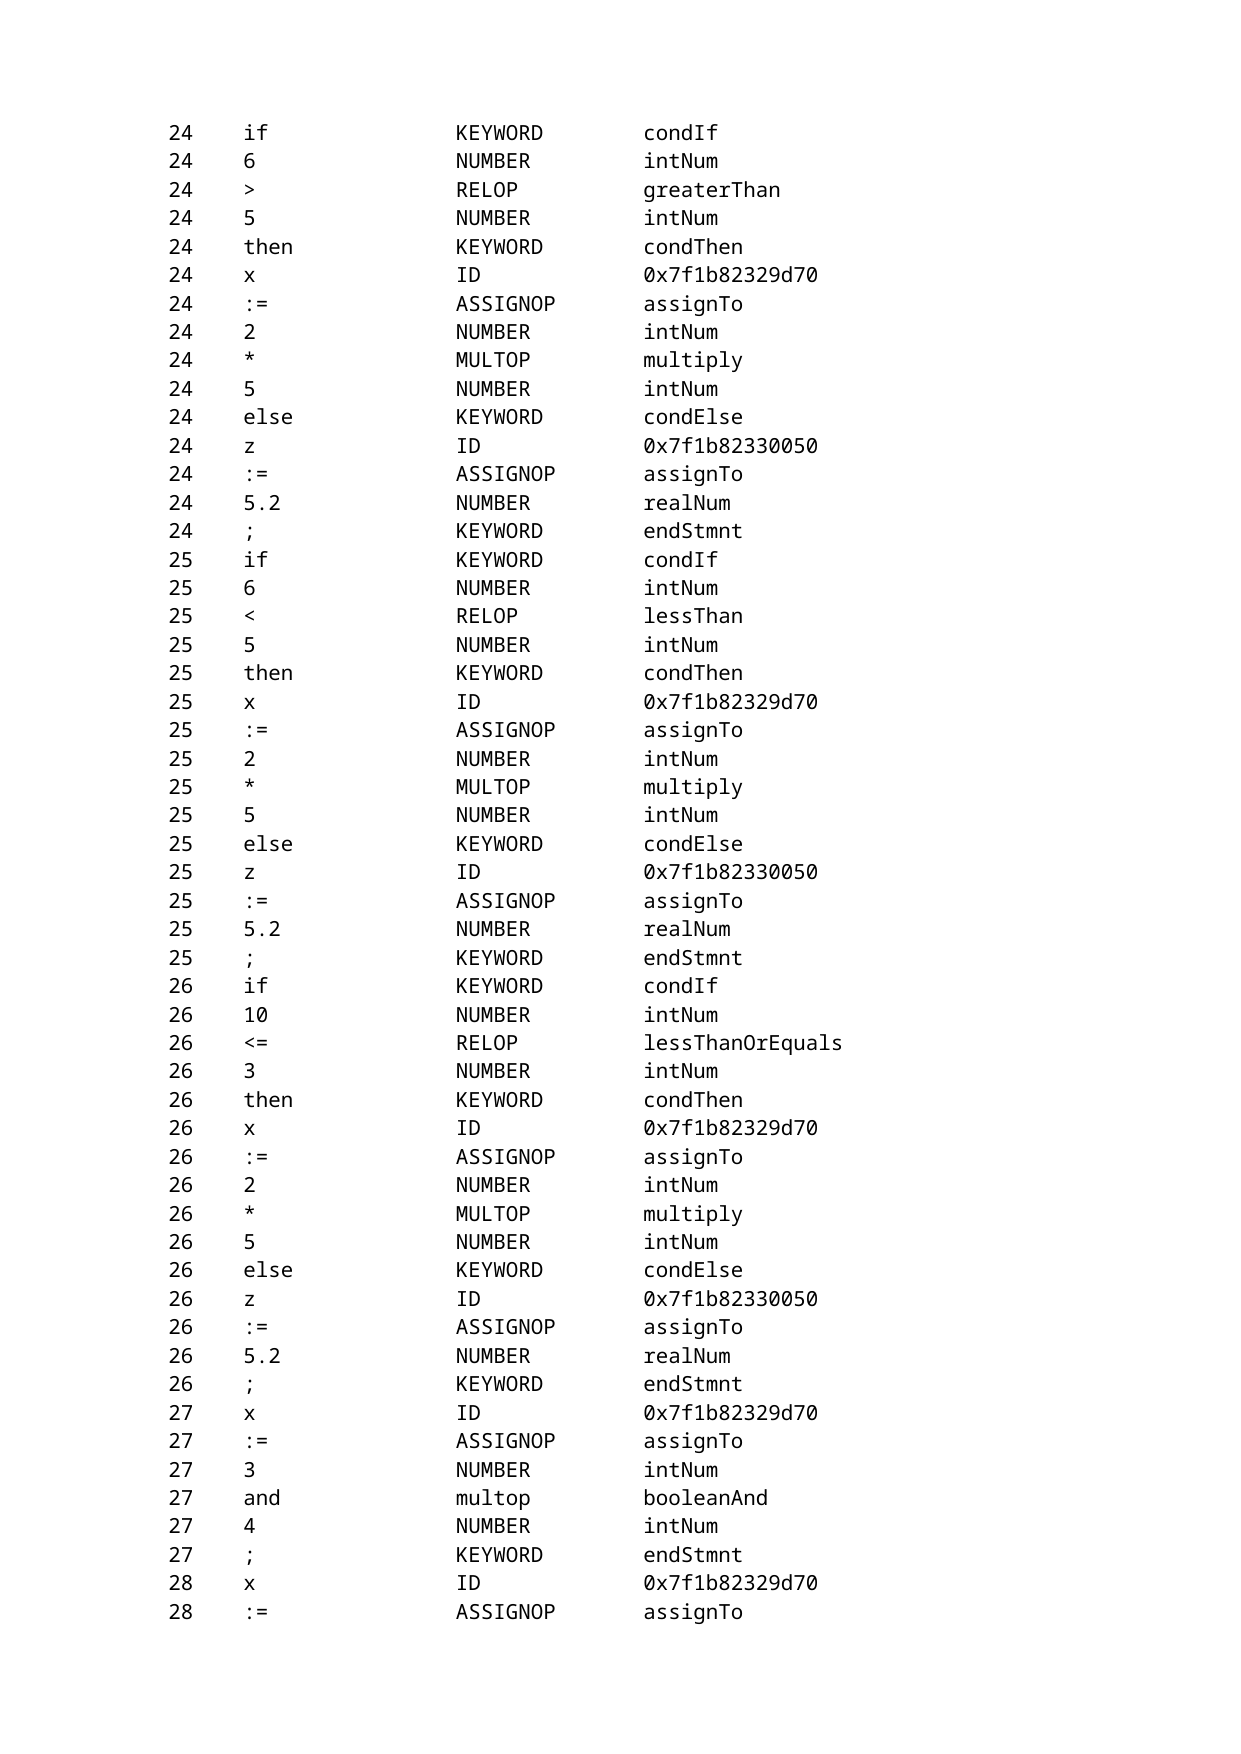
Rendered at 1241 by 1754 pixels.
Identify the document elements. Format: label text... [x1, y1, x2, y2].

text 25 if KEYWORD condIf [118, 545, 1122, 573]
text 25 2 NUMBER intNum [118, 744, 1122, 772]
text 27 x ID 0x7f1b82329d70 [118, 1398, 1122, 1426]
text 24 then KEYWORD condThen [118, 232, 1122, 260]
text 25 z ID 0x7f1b82330050 [118, 857, 1122, 886]
text 26 else KEYWORD condElse [118, 1256, 1122, 1284]
text 27 ; KEYWORD endStmnt [118, 1540, 1122, 1568]
text 25 5 NUMBER intNum [118, 801, 1122, 829]
text 27 := ASSIGNOP assignTo [118, 1426, 1122, 1455]
text 24 > RELOP greaterThan [118, 175, 1122, 203]
text 24 := ASSIGNOP assignTo [118, 459, 1122, 488]
text 26 z ID 0x7f1b82330050 [118, 1284, 1122, 1312]
text 24 2 NUMBER intNum [118, 317, 1122, 346]
text 26 x ID 0x7f1b82329d70 [118, 1113, 1122, 1142]
text 25 6 NUMBER intNum [118, 573, 1122, 602]
text 26 := ASSIGNOP assignTo [118, 1312, 1122, 1341]
text 25 5 NUMBER intNum [118, 630, 1122, 658]
text 26 if KEYWORD condIf [118, 971, 1122, 1000]
text 24 5.2 NUMBER realNum [118, 488, 1122, 516]
text 25 * MULTOP multiply [118, 772, 1122, 801]
text 24 5 NUMBER intNum [118, 374, 1122, 402]
text 25 else KEYWORD condElse [118, 829, 1122, 857]
text 24 * MULTOP multiply [118, 346, 1122, 374]
text 26 5 NUMBER intNum [118, 1227, 1122, 1256]
text 26 * MULTOP multiply [118, 1199, 1122, 1227]
text 24 ; KEYWORD endStmnt [118, 516, 1122, 545]
text 24 5 NUMBER intNum [118, 203, 1122, 232]
text 24 z ID 0x7f1b82330050 [118, 431, 1122, 459]
text 24 if KEYWORD condIf [118, 118, 1122, 147]
text 26 2 NUMBER intNum [118, 1170, 1122, 1199]
text 25 < RELOP lessThan [118, 602, 1122, 630]
text 27 3 NUMBER intNum [118, 1455, 1122, 1483]
text 28 := ASSIGNOP assignTo [118, 1597, 1122, 1625]
text 26 ; KEYWORD endStmnt [118, 1369, 1122, 1398]
text 25 := ASSIGNOP assignTo [118, 715, 1122, 744]
text 26 3 NUMBER intNum [118, 1057, 1122, 1085]
text 24 x ID 0x7f1b82329d70 [118, 260, 1122, 289]
text 24 6 NUMBER intNum [118, 147, 1122, 175]
text 25 then KEYWORD condThen [118, 658, 1122, 687]
text 26 10 NUMBER intNum [118, 1000, 1122, 1028]
text 25 := ASSIGNOP assignTo [118, 886, 1122, 914]
text 24 := ASSIGNOP assignTo [118, 289, 1122, 317]
text 26 5.2 NUMBER realNum [118, 1341, 1122, 1369]
text 26 <= RELOP lessThanOrEquals [118, 1028, 1122, 1057]
text 24 else KEYWORD condElse [118, 402, 1122, 431]
text 28 x ID 0x7f1b82329d70 [118, 1568, 1122, 1597]
text 26 then KEYWORD condThen [118, 1085, 1122, 1113]
text 25 ; KEYWORD endStmnt [118, 943, 1122, 971]
text 25 x ID 0x7f1b82329d70 [118, 687, 1122, 715]
text 27 and multop booleanAnd [118, 1483, 1122, 1512]
text 27 4 NUMBER intNum [118, 1512, 1122, 1540]
text 25 5.2 NUMBER realNum [118, 914, 1122, 943]
text 26 := ASSIGNOP assignTo [118, 1142, 1122, 1170]
